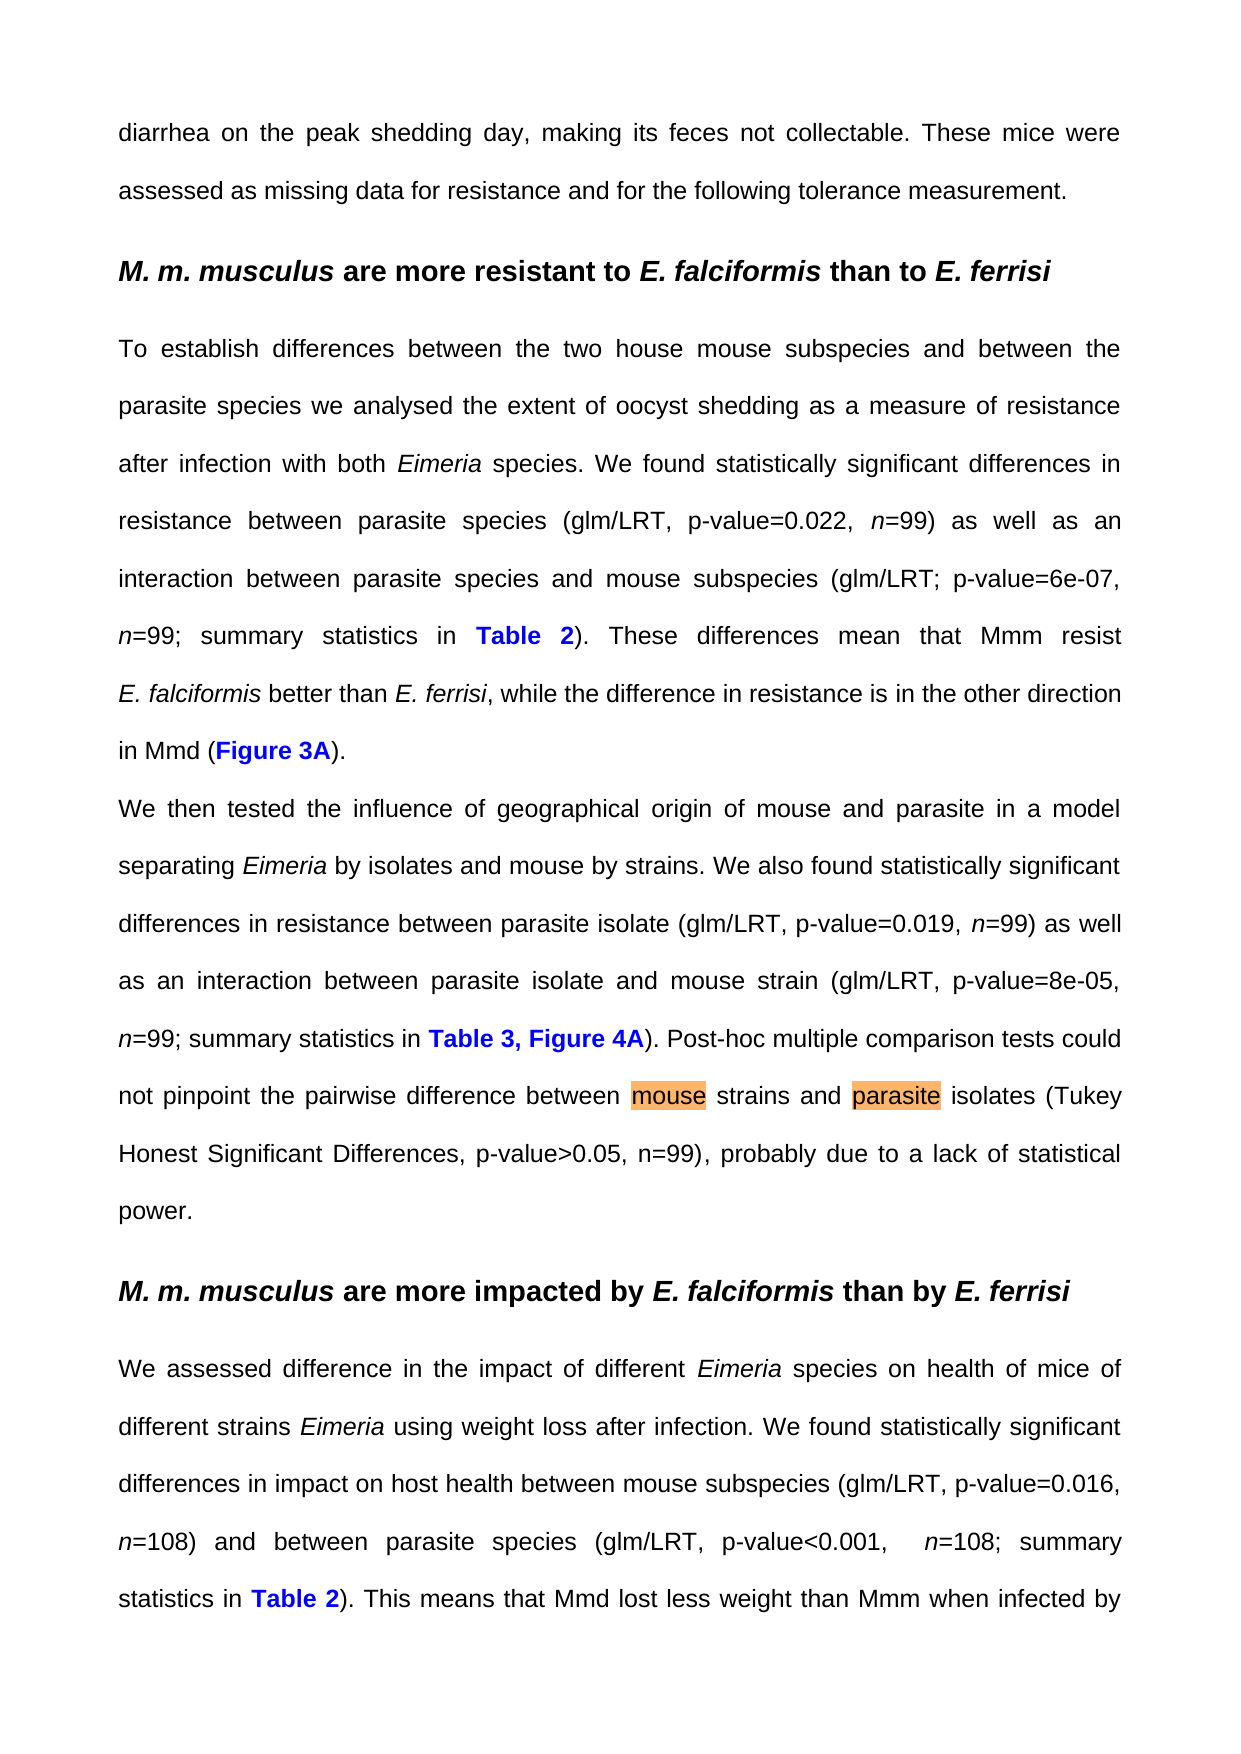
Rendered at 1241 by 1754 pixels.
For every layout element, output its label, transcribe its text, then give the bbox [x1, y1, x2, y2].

text We then tested the influence of geographical origin of mouse and parasite in a model separating Eimeria by isolates and mouse by strains. We also found statistically significant differences in resistance between parasite isolate (glm/LRT, p-value=0.019, n=99) as well as an interaction between parasite isolate and mouse strain (glm/LRT, p-value=8e-05, n=99; summary statistics in Table 3, Figure 4A). Post-hoc multiple comparison tests could not pinpoint the pairwise difference between mouse strains and parasite isolates (Tukey Honest Significant Differences, p-value>0.05, n=99), probably due to a lack of statistical power. [118, 793, 1122, 1225]
subtitle M. m. musculus are more resistant to E. falciformis than to E. ferrisi [118, 254, 1122, 287]
text diarrhea on the peak shedding day, making its feces not collectable. These mice were assessed as missing data for resistance and for the following tolerance measurement. [118, 118, 1122, 204]
text To establish differences between the two house mouse subspecies and between the parasite species we analysed the extent of oocyst shedding as a measure of resistance after infection with both Eimeria species. We found statistically significant differences in resistance between parasite species (glm/LRT, p-value=0.022, n=99) as well as an interaction between parasite species and mouse subspecies (glm/LRT; p-value=6e-07, n=99; summary statistics in Table 2). These differences mean that Mmm resist E. falciformis better than E. ferrisi, while the difference in resistance is in the other direction in Mmd (Figure 3A). [118, 333, 1122, 765]
subtitle M. m. musculus are more impacted by E. falciformis than by E. ferrisi [118, 1274, 1122, 1308]
text We assessed difference in the impact of different Eimeria species on health of mice of different strains Eimeria using weight loss after infection. We found statistically significant differences in impact on host health between mouse subspecies (glm/LRT, p-value=0.016, n=108) and between parasite species (glm/LRT, p-value<0.001, n=108; summary statistics in Table 2). This means that Mmd lost less weight than Mmm when infected by [118, 1354, 1122, 1613]
